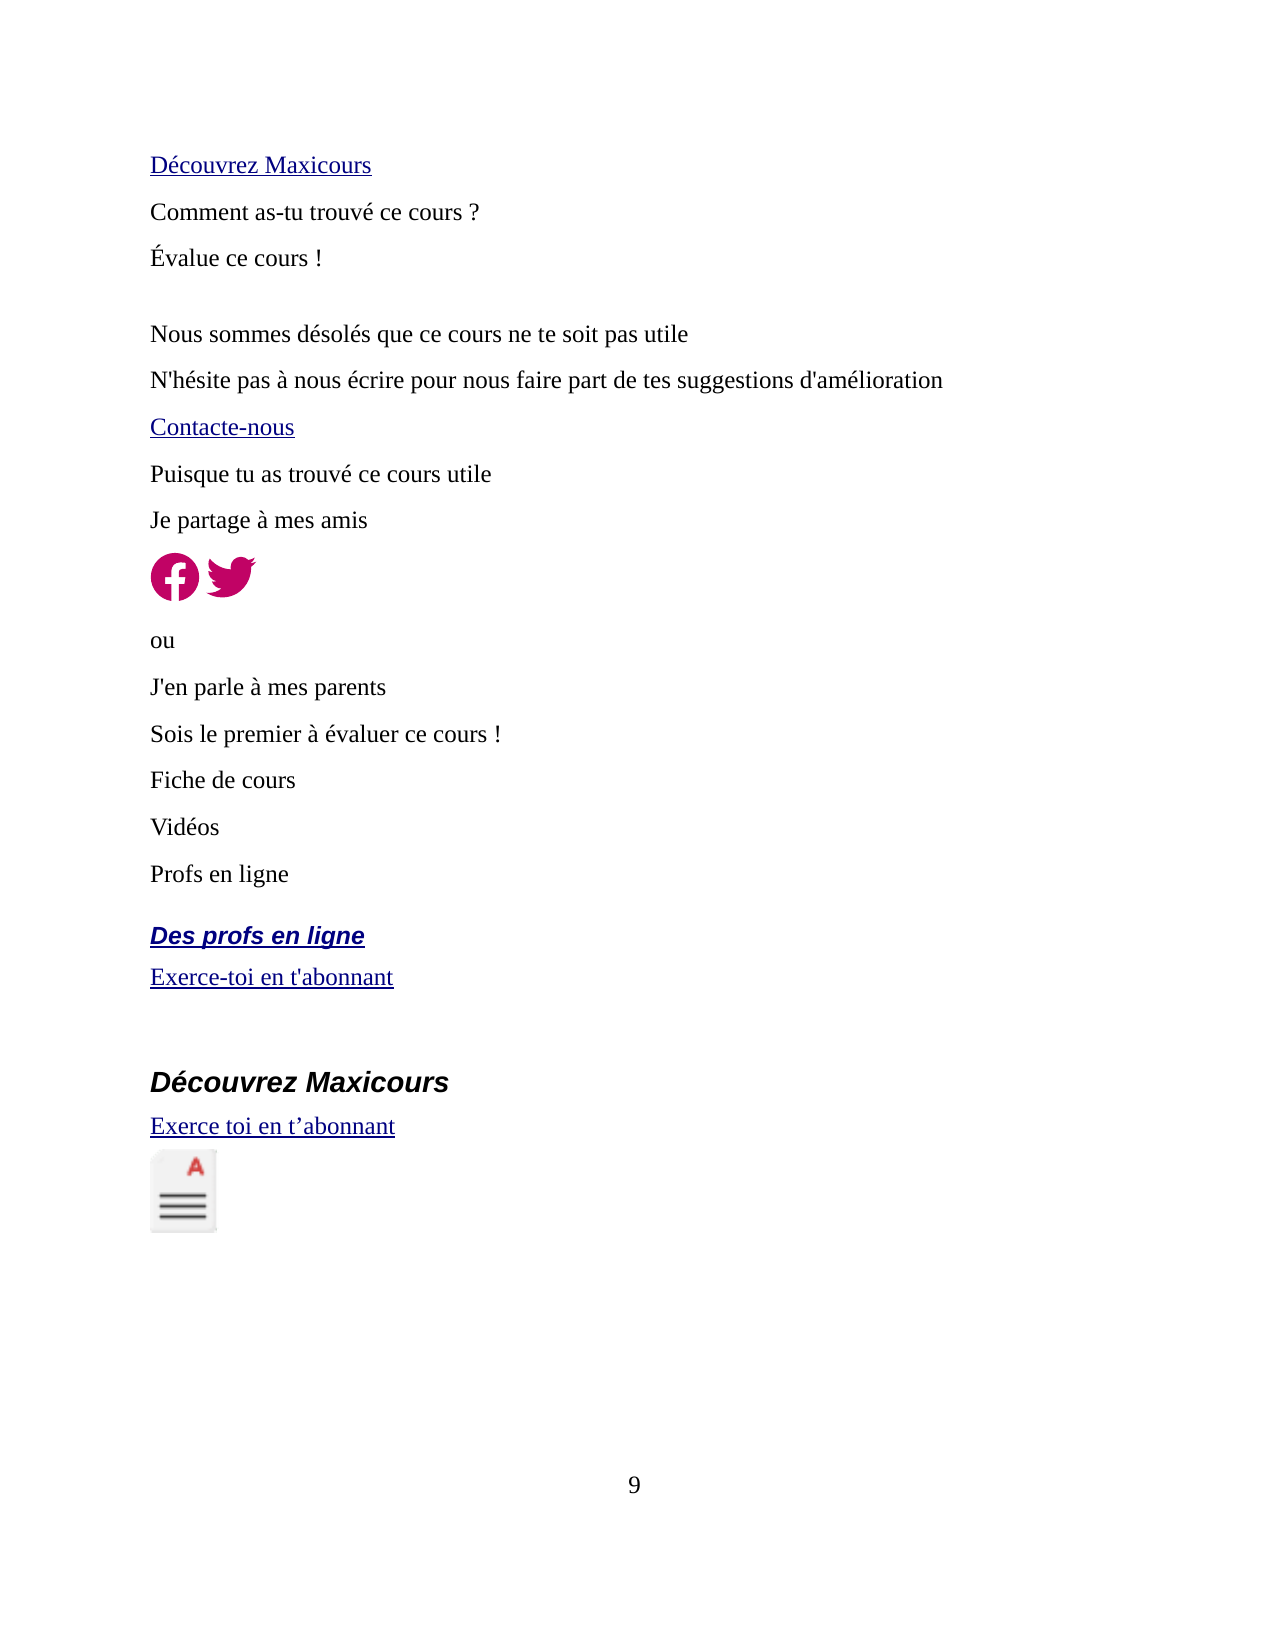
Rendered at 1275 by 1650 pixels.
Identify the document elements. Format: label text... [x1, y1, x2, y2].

text Nous sommes désolés que ce cours ne te soit pas utile [150, 319, 1125, 347]
subtitle Découvrez Maxicours [150, 1065, 1125, 1099]
text ou [150, 625, 1125, 654]
text J'en parle à mes parents [150, 672, 1125, 701]
text N'hésite pas à nous écrire pour nous faire part de tes suggestions d'amélioration [150, 365, 1125, 394]
text Puisque tu as trouvé ce cours utile [150, 459, 1125, 487]
picture [150, 1149, 219, 1233]
subtitle Des profs en ligne [150, 921, 1125, 950]
text Sois le premier à évaluer ce cours ! [150, 719, 1125, 747]
text Exerce toi en t’abonnant [150, 1111, 1125, 1140]
text Découvrez Maxicours [150, 150, 1125, 179]
text Profs en ligne [150, 859, 1125, 887]
text Évalue ce cours ! [150, 243, 1125, 272]
text Je partage à mes amis [150, 505, 1125, 534]
text Fiche de cours [150, 765, 1125, 794]
text Exerce-toi en t'abonnant [150, 962, 1125, 991]
text Contacte-nous [150, 412, 1125, 441]
text Comment as-tu trouvé ce cours ? [150, 197, 1125, 225]
text Vidéos [150, 812, 1125, 841]
